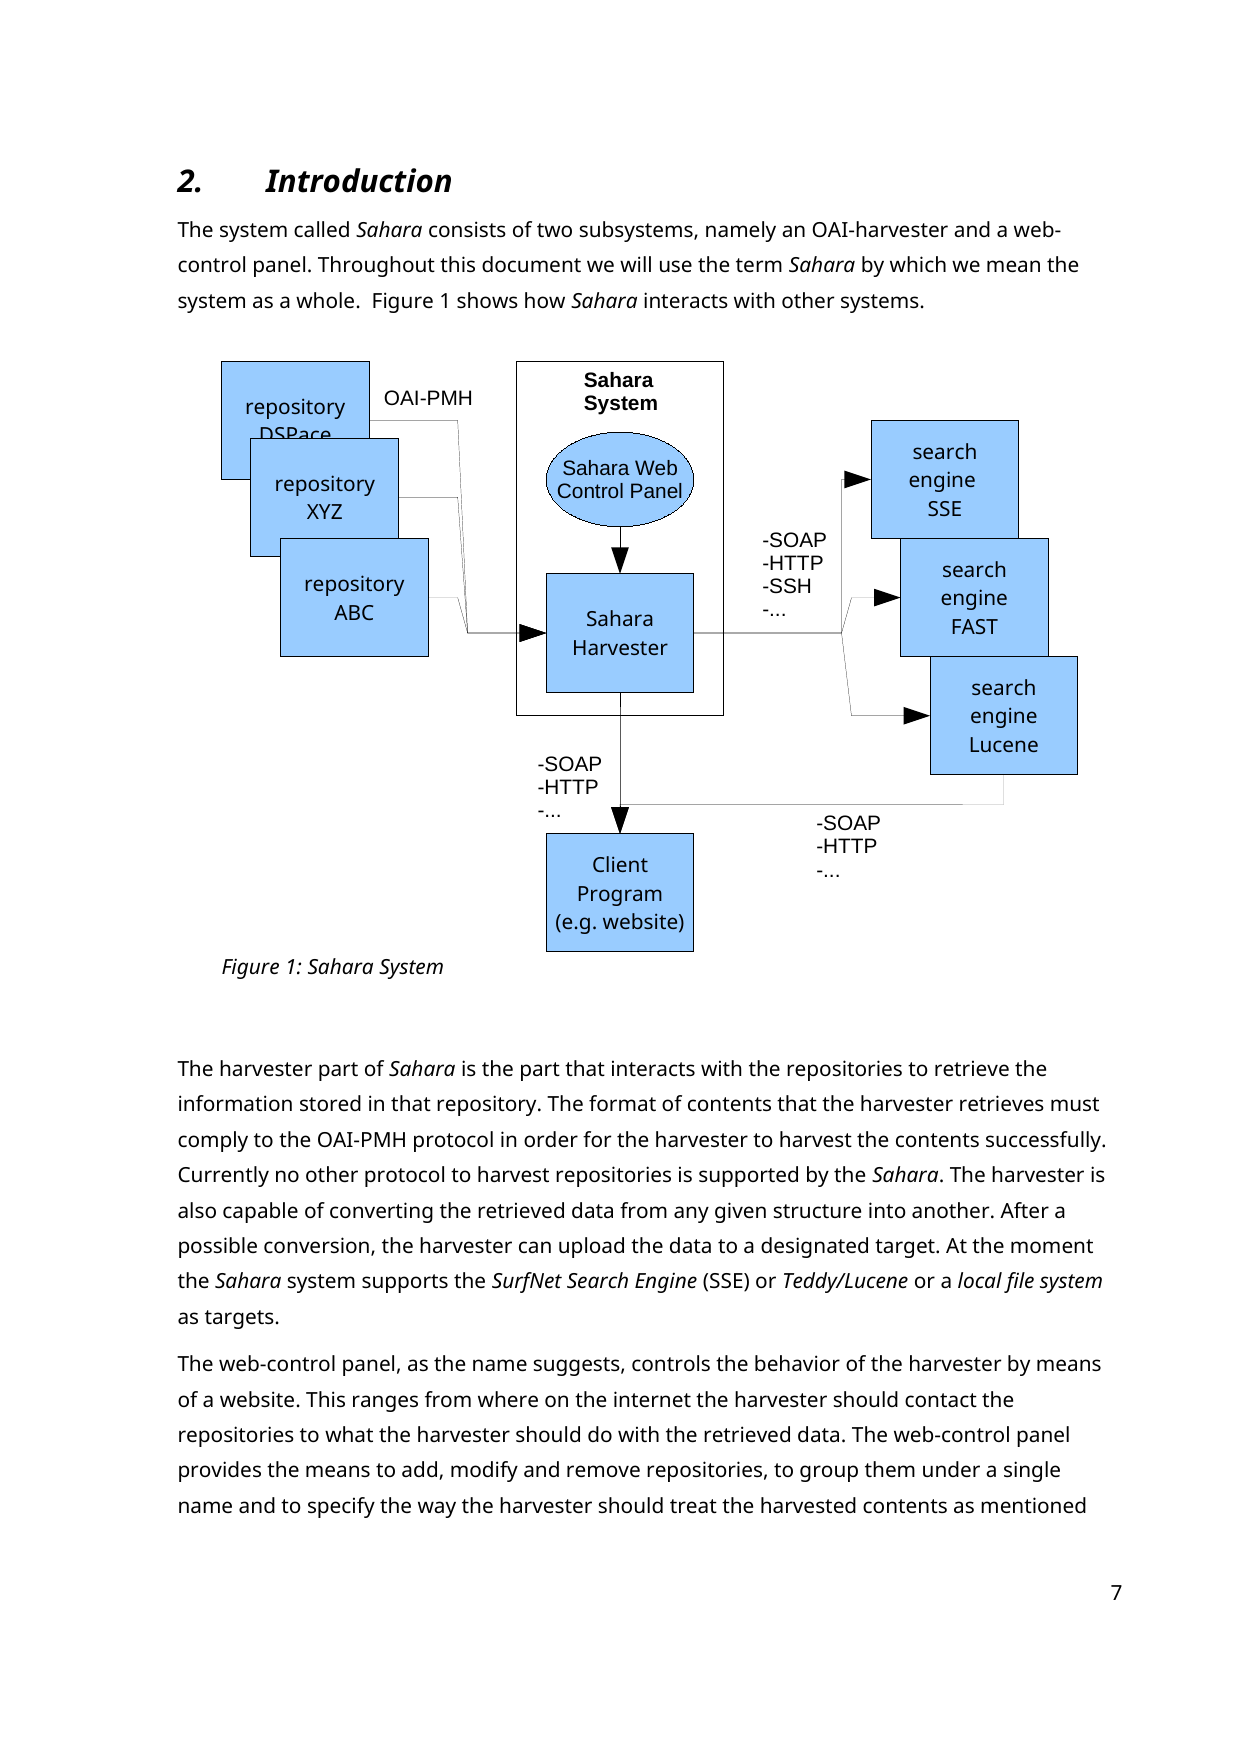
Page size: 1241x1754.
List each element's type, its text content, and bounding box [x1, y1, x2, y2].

text Figure 1: Sahara System [221, 480, 1078, 981]
text Figure 1: Sahara System [842, 598, 930, 715]
text Figure 1: Sahara System [842, 480, 900, 627]
text Figure 1: Sahara System [517, 634, 620, 715]
text Figure 1: Sahara System [399, 498, 466, 623]
text The system called Sahara consists of two subsystems, namely an OAI-harvester and a web-control panel. Throughout this document we will use the term Sahara by which we mean the system as a whole. Figure 1 shows how Sahara interacts with other systems. [177, 208, 1122, 314]
text Figure 1: Sahara System [370, 421, 463, 554]
text Figure 1: Sahara System [621, 634, 1003, 804]
subtitle Introduction [177, 159, 1122, 202]
text The harvester part of Sahara is the part that interacts with the repositories to retrieve the information stored in that repository. The format of contents that the harvester retrieves must comply to the OAI-PMH protocol in order for the harvester to harvest the contents successfully. Currently no other protocol to harvest repositories is supported by the Sahara. The harvester is also capable of converting the retrieved data from any given structure into another. After a possible conversion, the harvester can upload the data to a designated target. At the moment the Sahara system supports the SurfNet Search Engine (SSE) or Teddy/Lucene or a local file system as targets. [177, 1047, 1122, 1331]
text The web-control panel, as the name suggests, controls the behavior of the harvester by means of a website. This ranges from where on the internet the harvester should contact the repositories to what the harvester should do with the retrieved data. The web-control panel provides the means to add, modify and remove repositories, to group them under a single name and to specify the way the harvester should treat the harvested contents as mentioned [177, 1342, 1122, 1519]
text Figure 1: Sahara System [370, 374, 516, 632]
text Figure 1: Sahara System [621, 634, 723, 715]
text Figure 1: Sahara System [517, 374, 723, 632]
text Figure 1: Sahara System [724, 374, 1078, 656]
